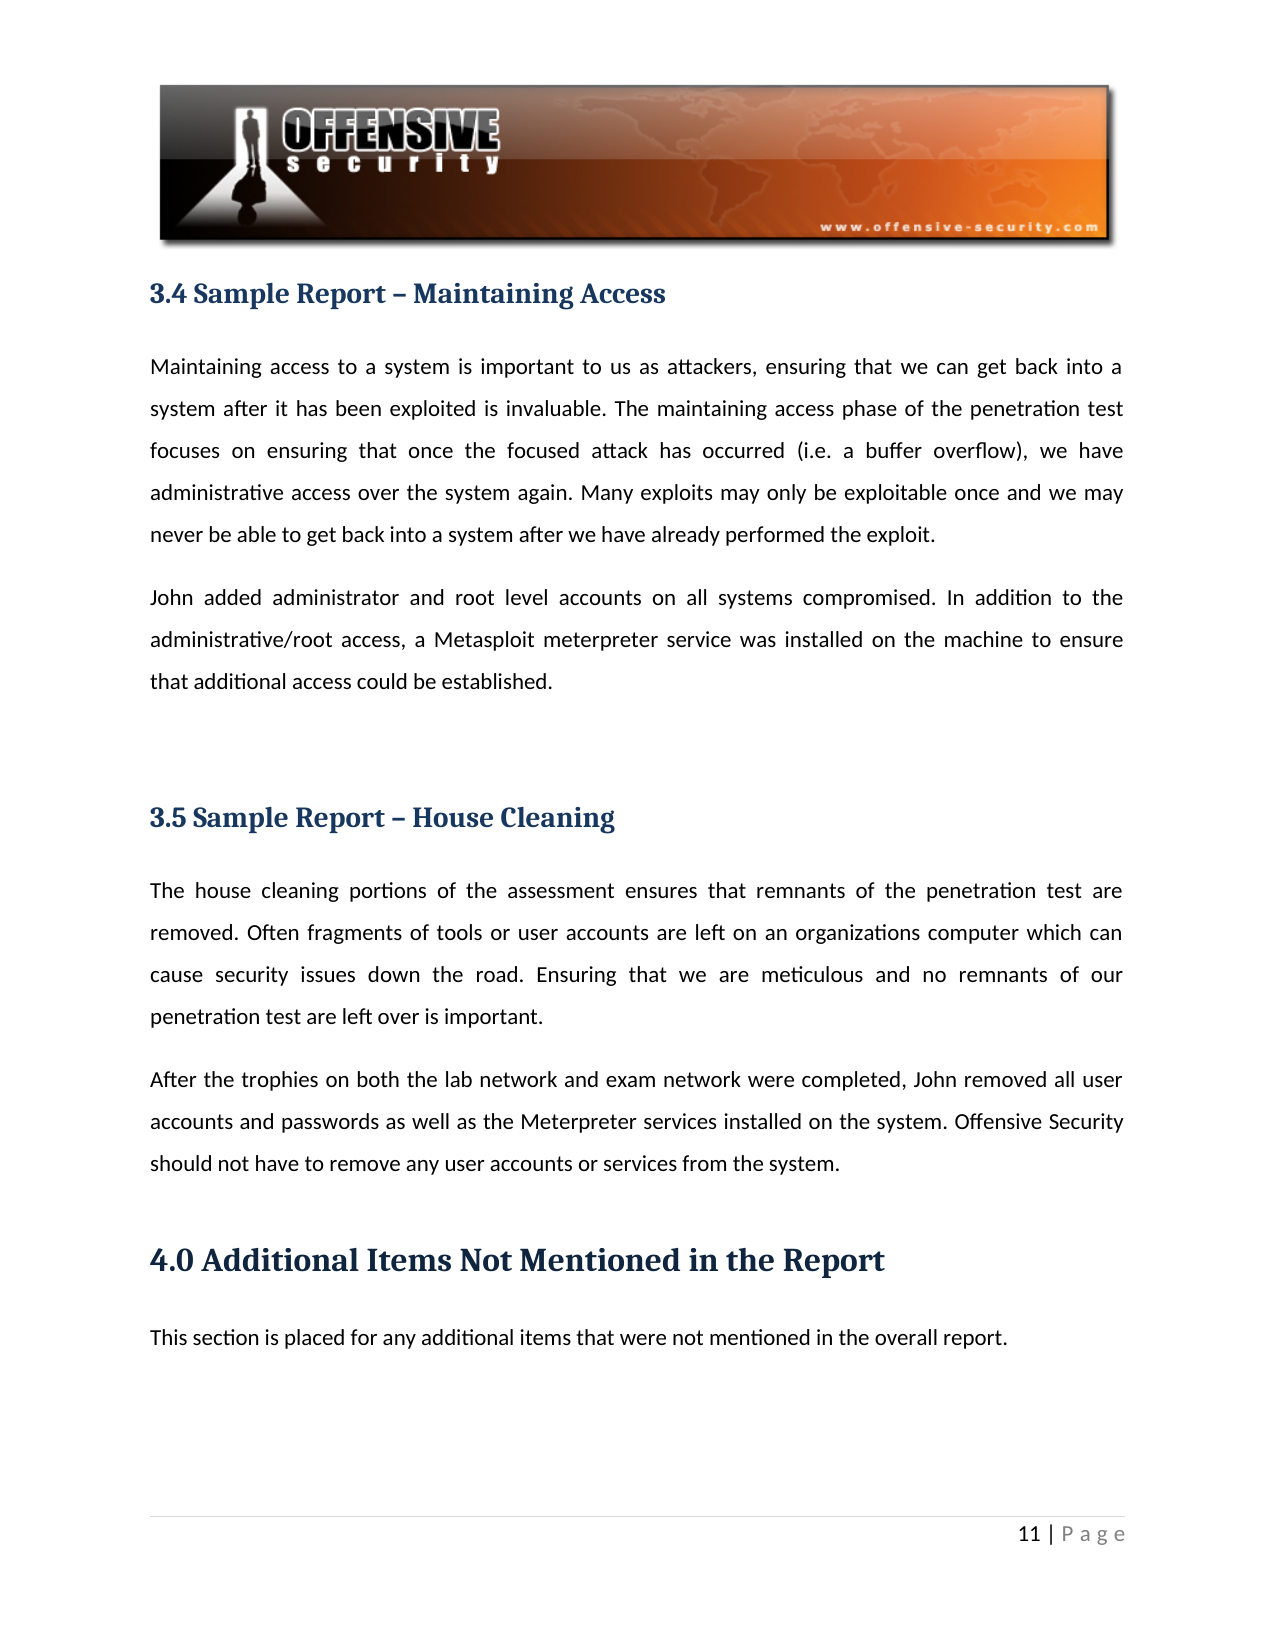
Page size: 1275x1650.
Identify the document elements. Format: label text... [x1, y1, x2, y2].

subtitle 4.0 Additional Items Not Mentioned in the Report [150, 1241, 1125, 1279]
subtitle 3.5 Sample Report – House Cleaning [150, 801, 1125, 834]
text This section is placed for any additional items that were not mentioned in the overall report. [150, 1323, 1125, 1351]
subtitle 3.4 Sample Report – Maintaining Access [150, 277, 1125, 311]
text After the trophies on both the lab network and exam network were completed, John removed all user accounts and passwords as well as the Meterpreter services installed on the system. Offensive Security should not have to remove any user accounts or services from the system. [150, 1065, 1125, 1177]
text Maintaining access to a system is important to us as attackers, ensuring that we can get back into a system after it has been exploited is invaluable. The maintaining access phase of the penetration test focuses on ensuring that once the focused attack has occurred (i.e. a buffer overflow), we have administrative access over the system again. Many exploits may only be exploitable once and we may never be able to get back into a system after we have already performed the exploit. [150, 352, 1125, 548]
text The house cleaning portions of the assessment ensures that remnants of the penetration test are removed. Often fragments of tools or user accounts are left on an organizations computer which can cause security issues down the road. Ensuring that we are meticulous and no remnants of our penetration test are left over is important. [150, 876, 1125, 1030]
text John added administrator and root level accounts on all systems compromised. In addition to the administrative/root access, a Metasploit meterpreter service was installed on the machine to ensure that additional access could be established. [150, 583, 1125, 695]
